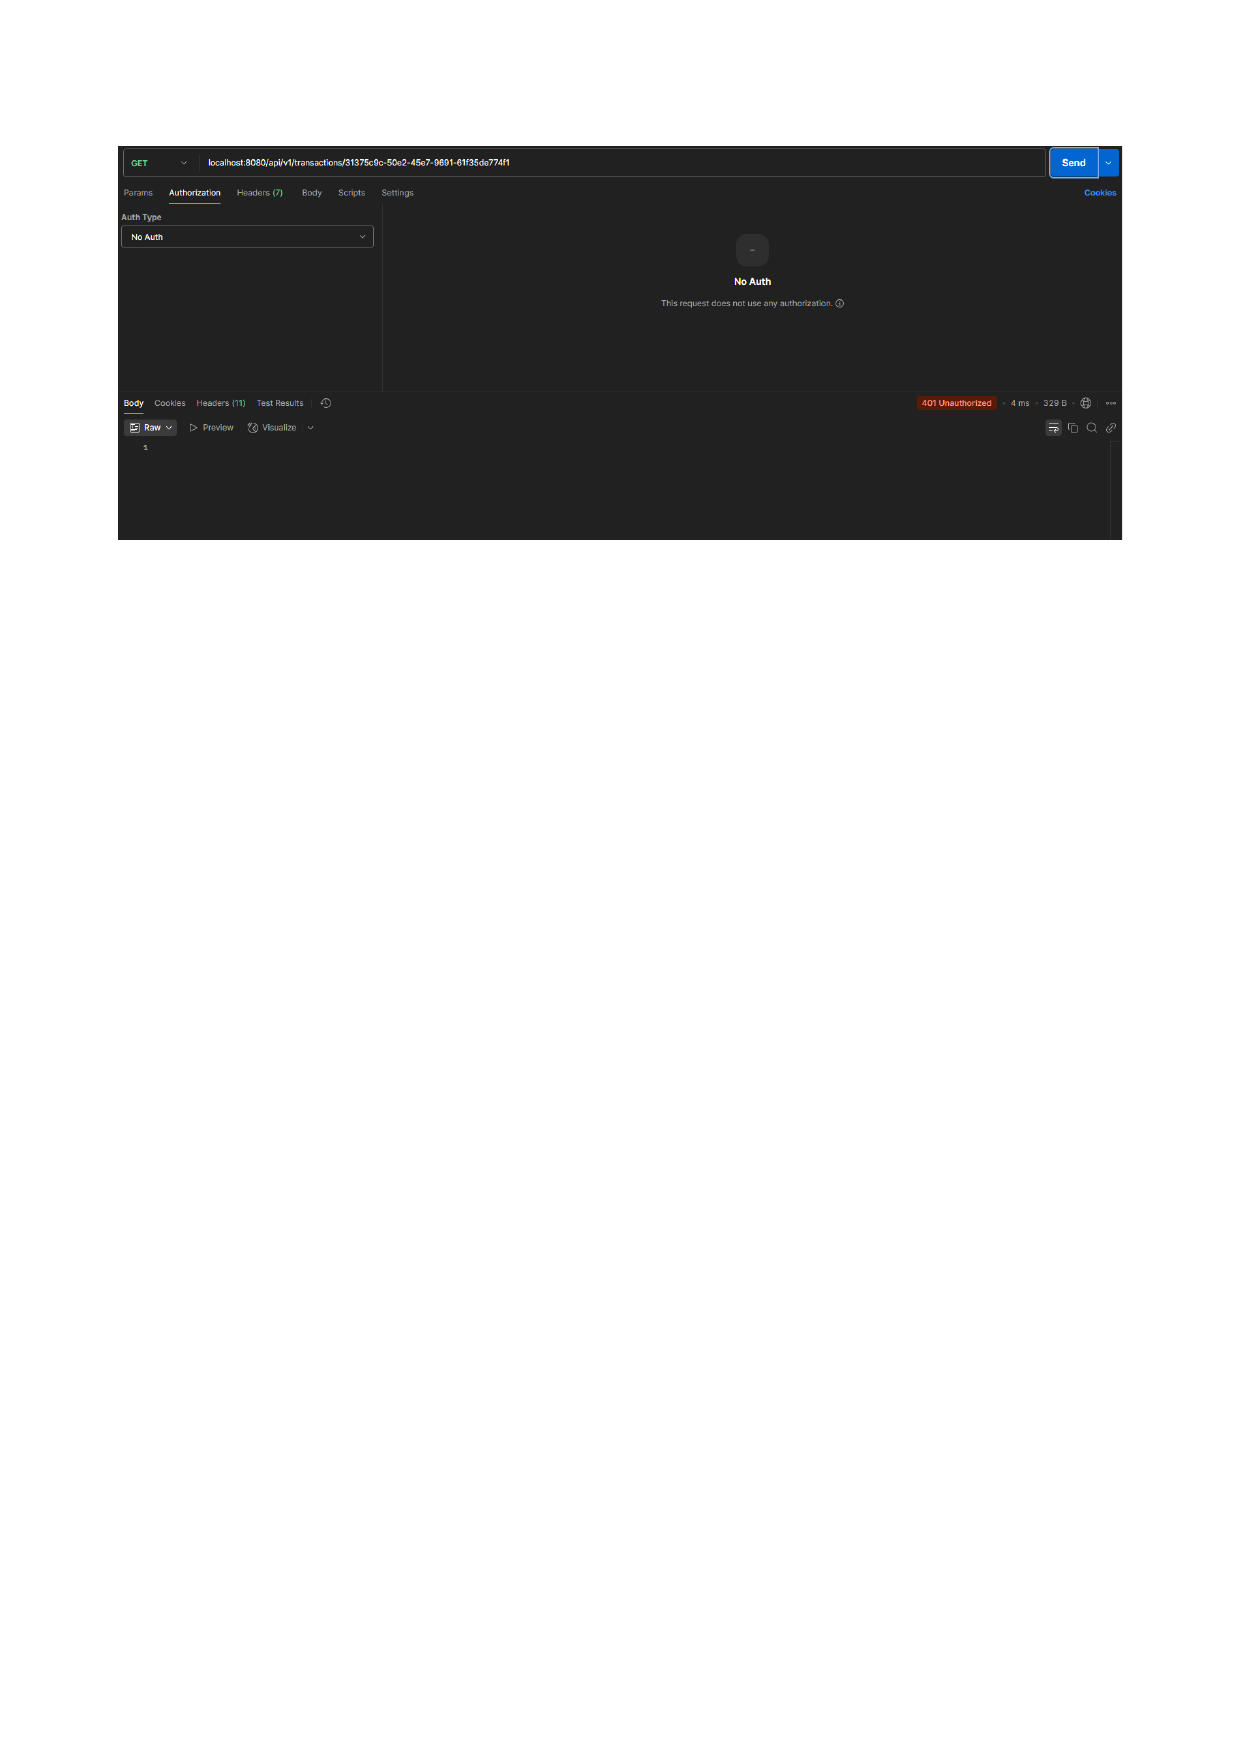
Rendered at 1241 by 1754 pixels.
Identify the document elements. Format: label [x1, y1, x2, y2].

picture [118, 146, 1123, 540]
